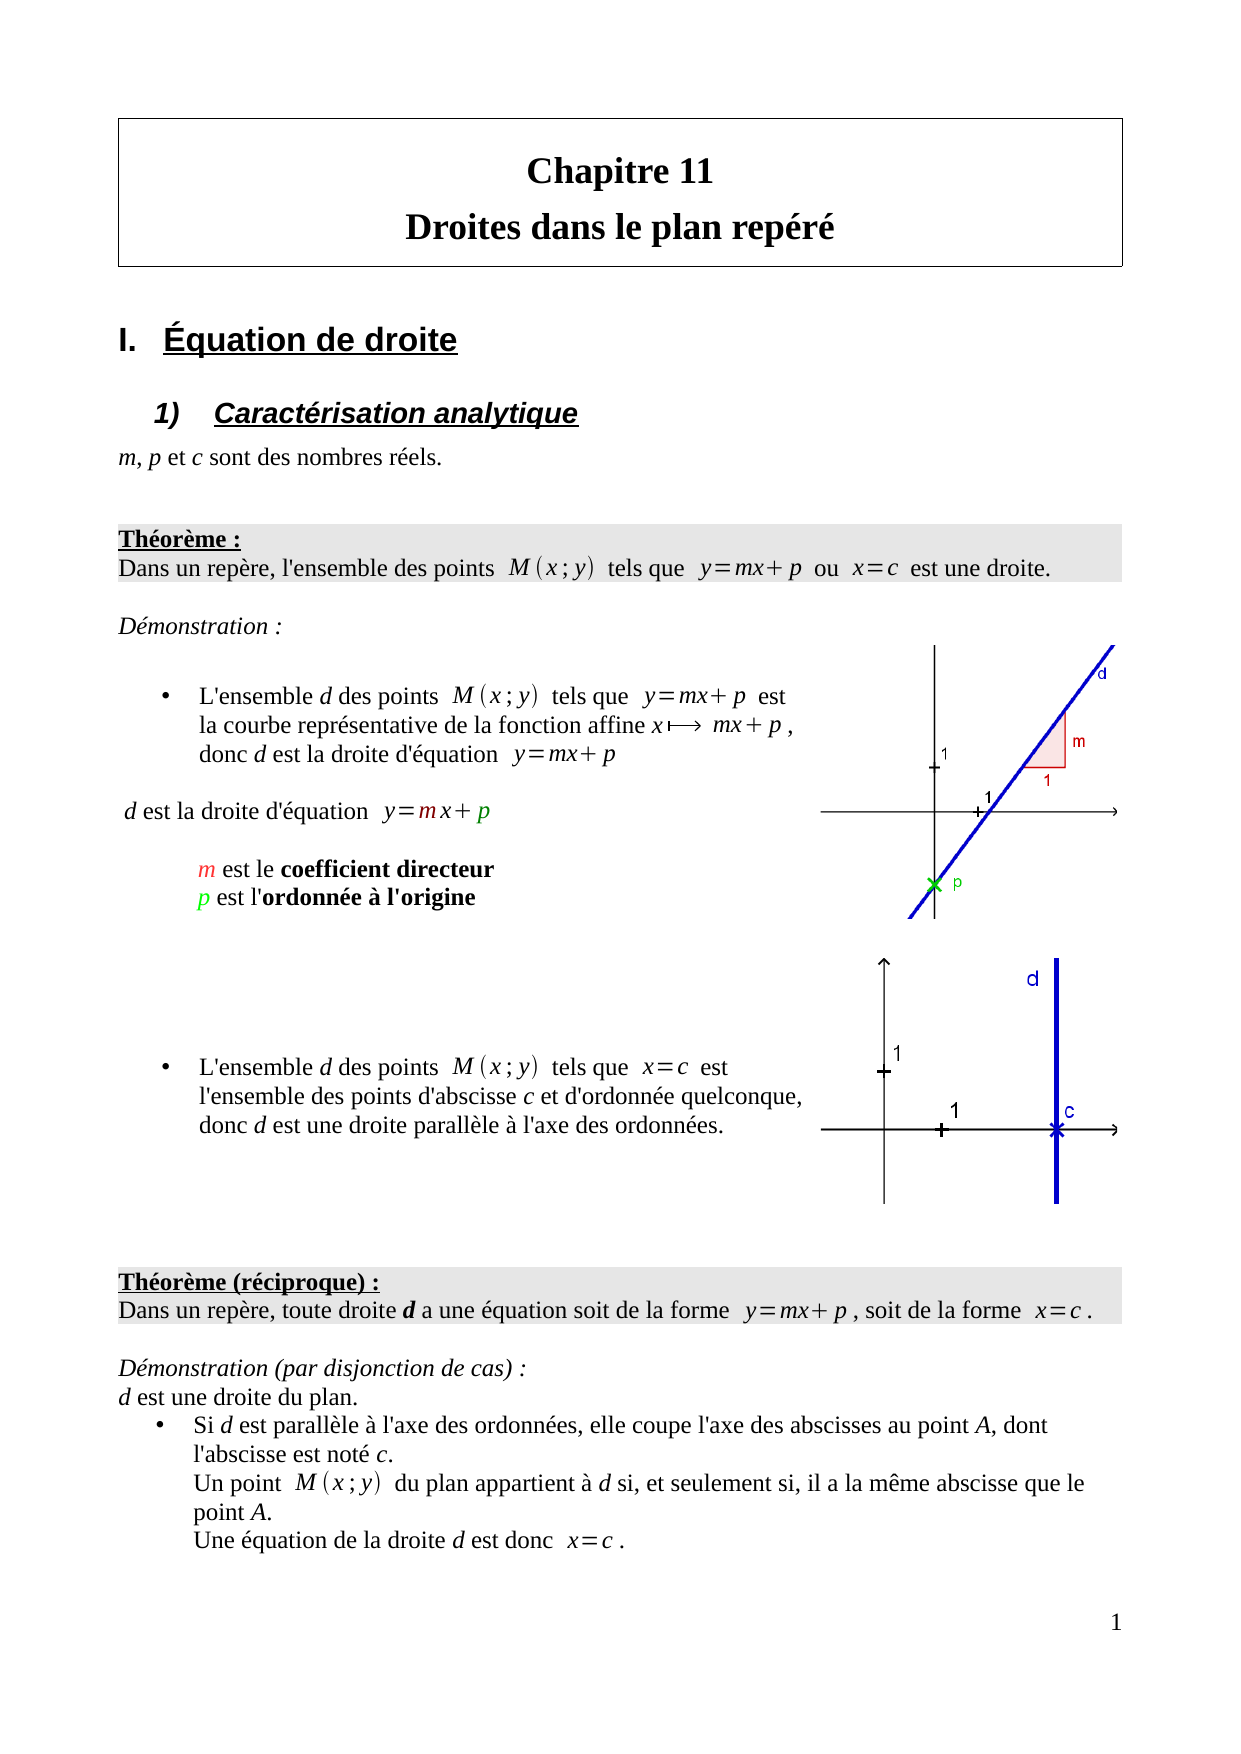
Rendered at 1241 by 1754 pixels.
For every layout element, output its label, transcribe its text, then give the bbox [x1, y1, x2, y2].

table_header [815, 640, 1123, 953]
text Dans un repère, toute droite d a une équation soit de la forme , soit de la forme . [118, 1296, 1122, 1324]
list Un point du plan appartient à d si, et seulement si, il a la même abscisse que le point A. [156, 1468, 1122, 1526]
text Démonstration : [118, 611, 1122, 639]
text Théorème (réciproque) : [118, 1267, 1122, 1296]
text Démonstration (par disjonction de cas) : [118, 1353, 1122, 1382]
table_cell [815, 953, 1123, 1238]
text Dans un repère, l'ensemble des points tels que ou est une droite. [118, 553, 1122, 582]
table_header L'ensemble d des points tels que est la courbe représentative de la fonction affine x , donc d est la droite d'équation d est la droite d'équation m est le coefficient directeur p est l'ordonnée à l'origine [118, 640, 815, 953]
text m, p et c sont des nombres réels. [118, 442, 1122, 471]
table_header Chapitre 11 Droites dans le plan repéré [119, 119, 1122, 266]
list Une équation de la droite d est donc . [156, 1526, 1122, 1554]
text d est une droite du plan. [118, 1382, 1122, 1411]
text Théorème : [118, 524, 1122, 553]
table_cell L'ensemble d des points tels que est l'ensemble des points d'abscisse c et d'ordonnée quelconque, donc d est une droite parallèle à l'axe des ordonnées. [118, 953, 815, 1238]
subtitle Caractérisation analytique [153, 396, 1122, 429]
subtitle Équation de droite [118, 320, 1122, 358]
list Si d est parallèle à l'axe des ordonnées, elle coupe l'axe des abscisses au point A, dont l'abscisse est noté c. [156, 1411, 1122, 1468]
